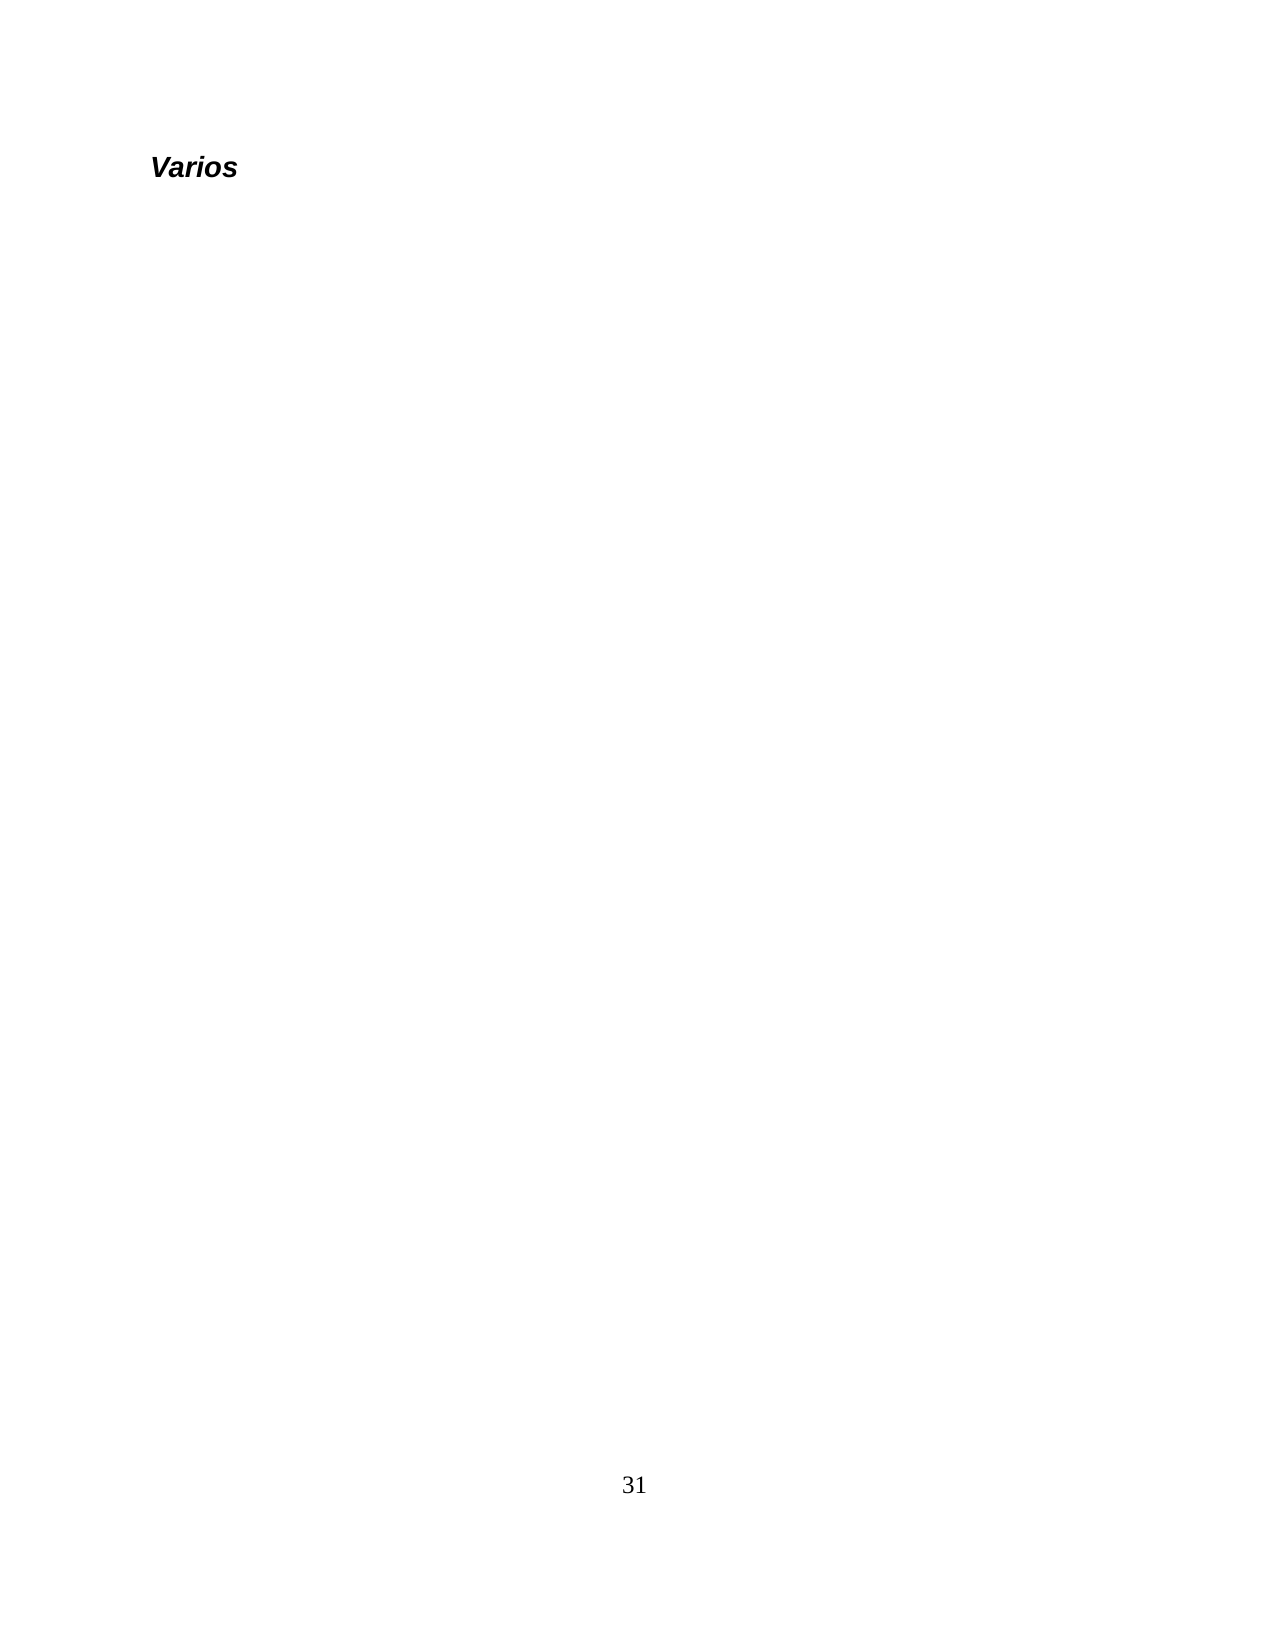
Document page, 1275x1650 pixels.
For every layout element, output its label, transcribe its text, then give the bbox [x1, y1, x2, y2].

subtitle Varios [150, 150, 1125, 183]
